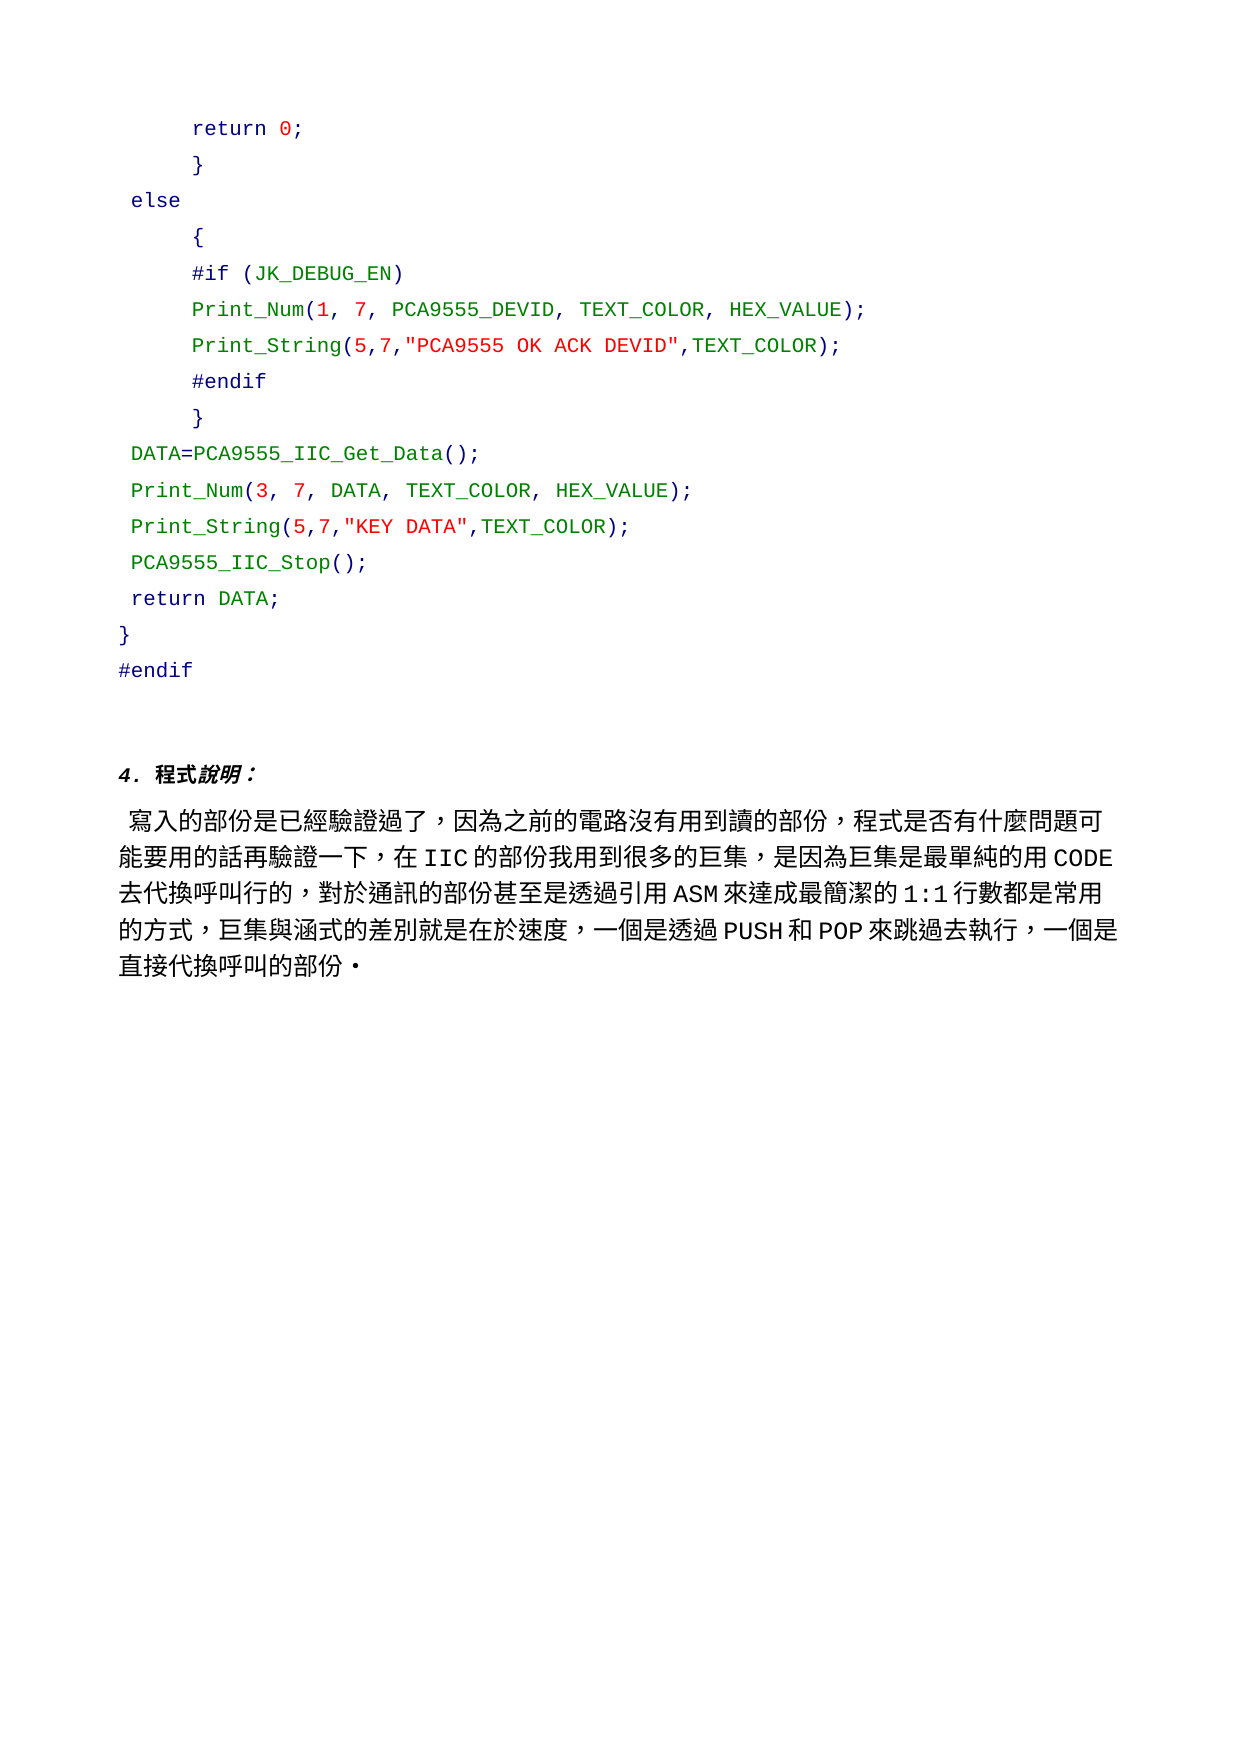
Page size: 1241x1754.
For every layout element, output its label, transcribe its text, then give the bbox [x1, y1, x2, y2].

text PCA9555_IIC_Stop(); [118, 552, 1122, 576]
subtitle 4. 程式說明： [118, 758, 1122, 788]
text 寫入的部份是已經驗證過了，因為之前的電路沒有用到讀的部份，程式是否有什麼問題可能要用的話再驗證一下，在IIC的部份我用到很多的巨集，是因為巨集是最單純的用CODE去代換呼叫行的，對於通訊的部份甚至是透過引用ASM來達成最簡潔的1:1行數都是常用的方式，巨集與涵式的差別就是在於速度，一個是透過PUSH和POP來跳過去執行，一個是直接代換呼叫的部份‧ [118, 801, 1122, 983]
text } [118, 624, 1122, 648]
text } [118, 407, 1122, 431]
text DATA=PCA9555_IIC_Get_Data(); [118, 443, 1122, 467]
text Print_String(5,7,"PCA9555 OK ACK DEVID",TEXT_COLOR); [118, 335, 1122, 359]
text return DATA; [118, 588, 1122, 612]
text Print_String(5,7,"KEY DATA",TEXT_COLOR); [118, 516, 1122, 539]
text Print_Num(3, 7, DATA, TEXT_COLOR, HEX_VALUE); [118, 479, 1122, 503]
text Print_Num(1, 7, PCA9555_DEVID, TEXT_COLOR, HEX_VALUE); [118, 299, 1122, 322]
text { [118, 227, 1122, 250]
text #endif [118, 660, 1122, 684]
text #endif [118, 371, 1122, 395]
text else [118, 190, 1122, 214]
text #if (JK_DEBUG_EN) [118, 263, 1122, 286]
text return 0; [118, 118, 1122, 142]
text } [118, 154, 1122, 178]
